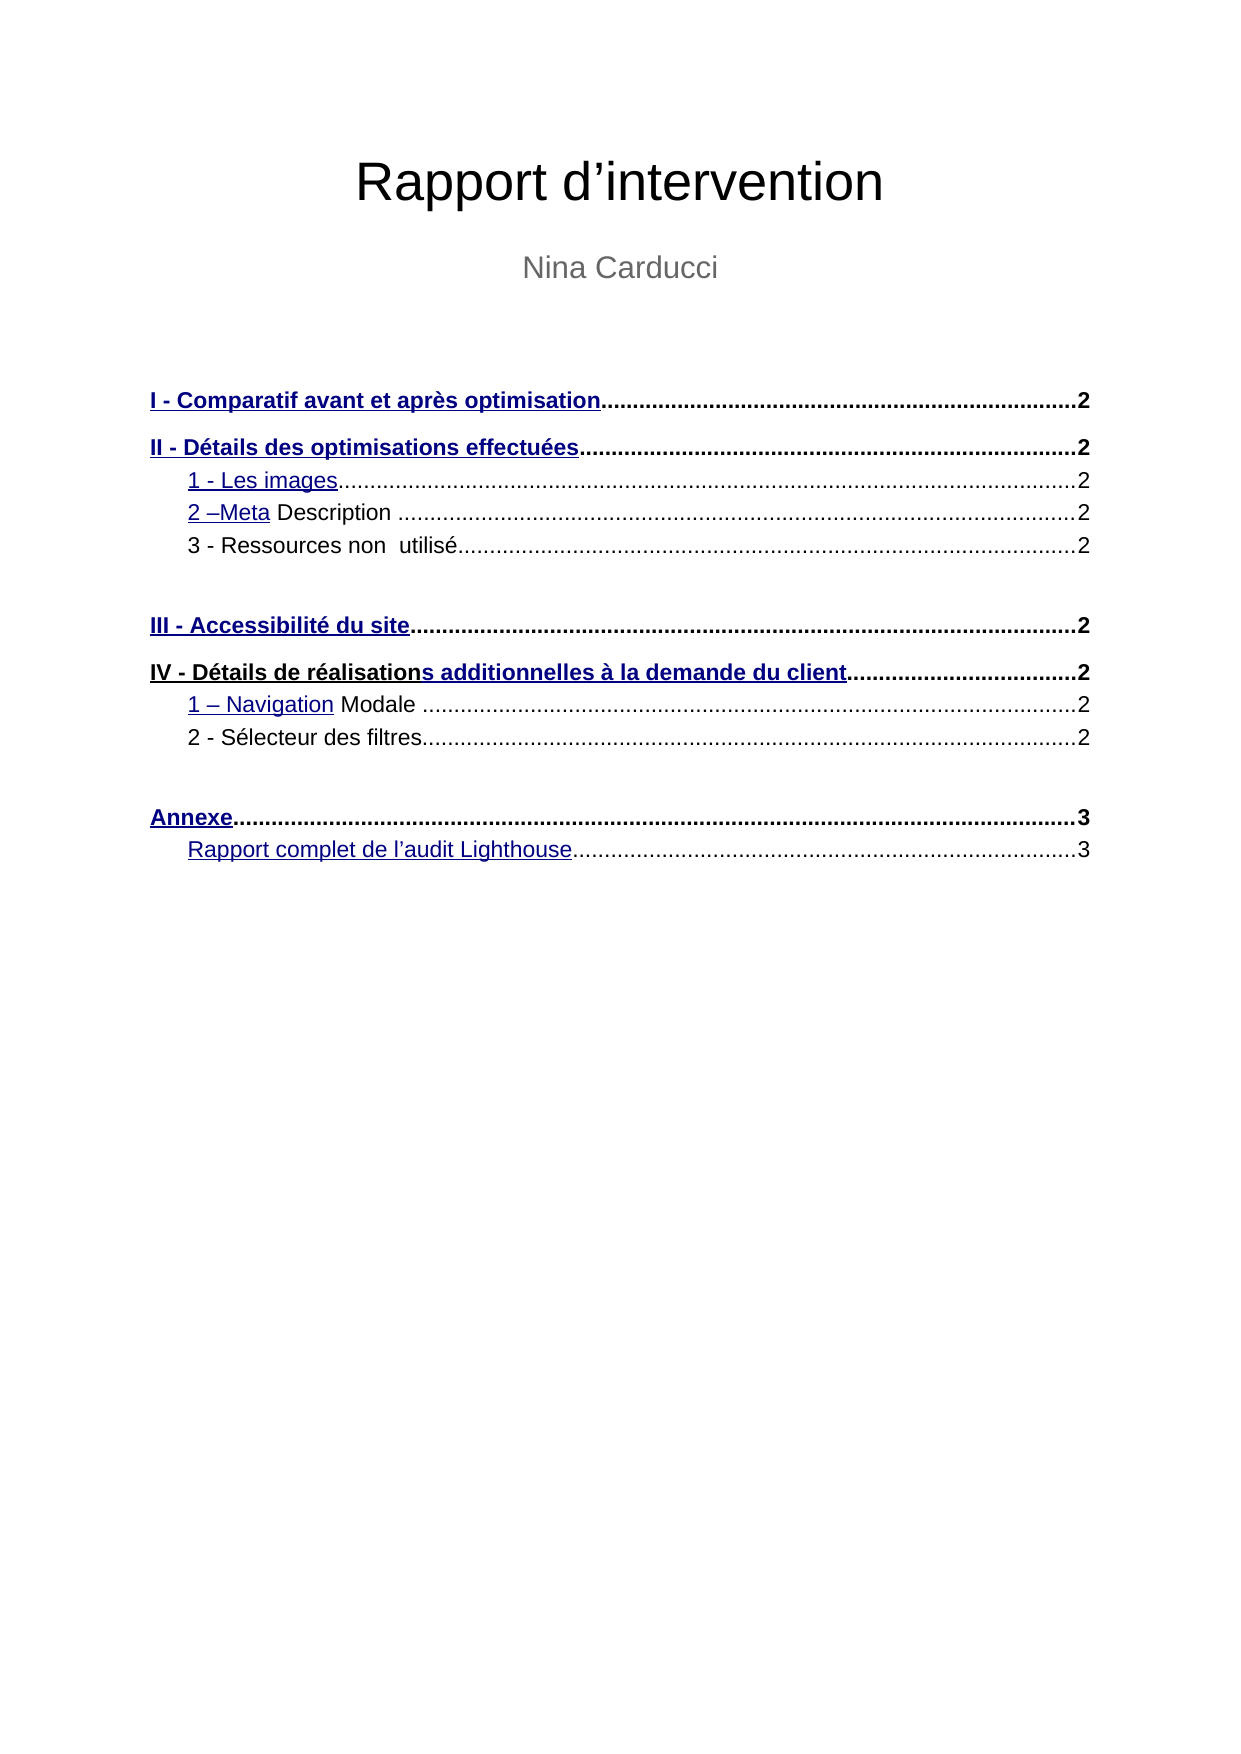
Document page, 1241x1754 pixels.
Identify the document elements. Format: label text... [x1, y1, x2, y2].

text 2 - Sélecteur des filtres 2 [187, 724, 1090, 750]
text 1 - Les images 2 [187, 467, 1090, 493]
text Nina Carducci [150, 249, 1090, 285]
text Annexe 3 [150, 804, 1090, 830]
text III - Accessibilité du site 2 [150, 612, 1090, 638]
text Rapport complet de l’audit Lighthouse 3 [187, 836, 1090, 863]
text 3 - Ressources non utilisé 2 [187, 532, 1090, 558]
text IV - Détails de réalisations additionnelles à la demande du client 2 [150, 659, 1090, 685]
text I - Comparatif avant et après optimisation 2 [150, 387, 1090, 413]
text 2 –Meta Description 2 [187, 499, 1090, 526]
text Rapport d’intervention [150, 150, 1090, 212]
text II - Détails des optimisations effectuées 2 [150, 434, 1090, 460]
text 1 – Navigation Modale 2 [187, 691, 1090, 718]
